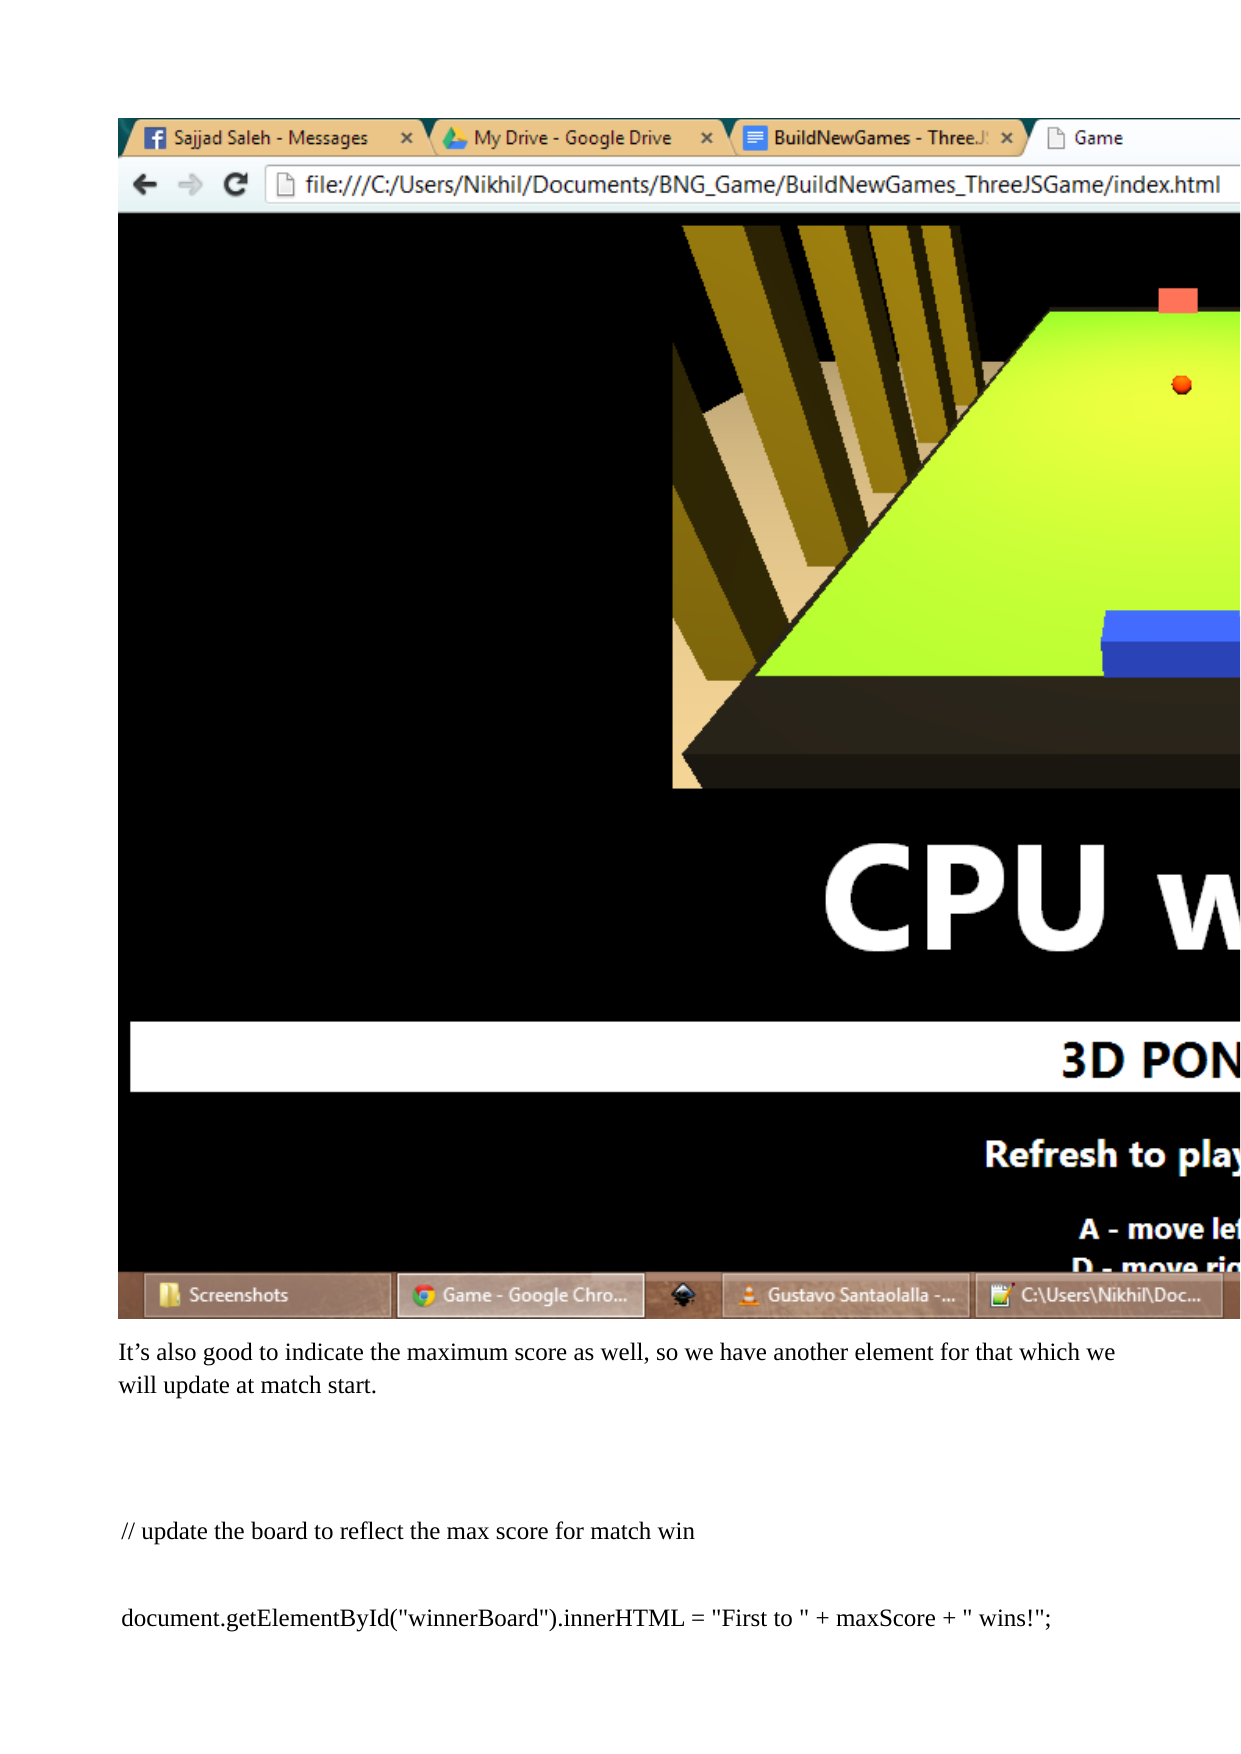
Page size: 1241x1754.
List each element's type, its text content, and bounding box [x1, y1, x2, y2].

table_header document.getElementById("winnerBoard").innerHTML = "First to " + maxScore + " wins!"; [118, 1600, 1065, 1634]
table_header // update the board to reflect the max score for match win [118, 1513, 706, 1547]
text It’s also good to indicate the maximum score as well, so we have another element for that which we will update at match start. [118, 1337, 1122, 1399]
picture [118, 118, 1241, 1319]
